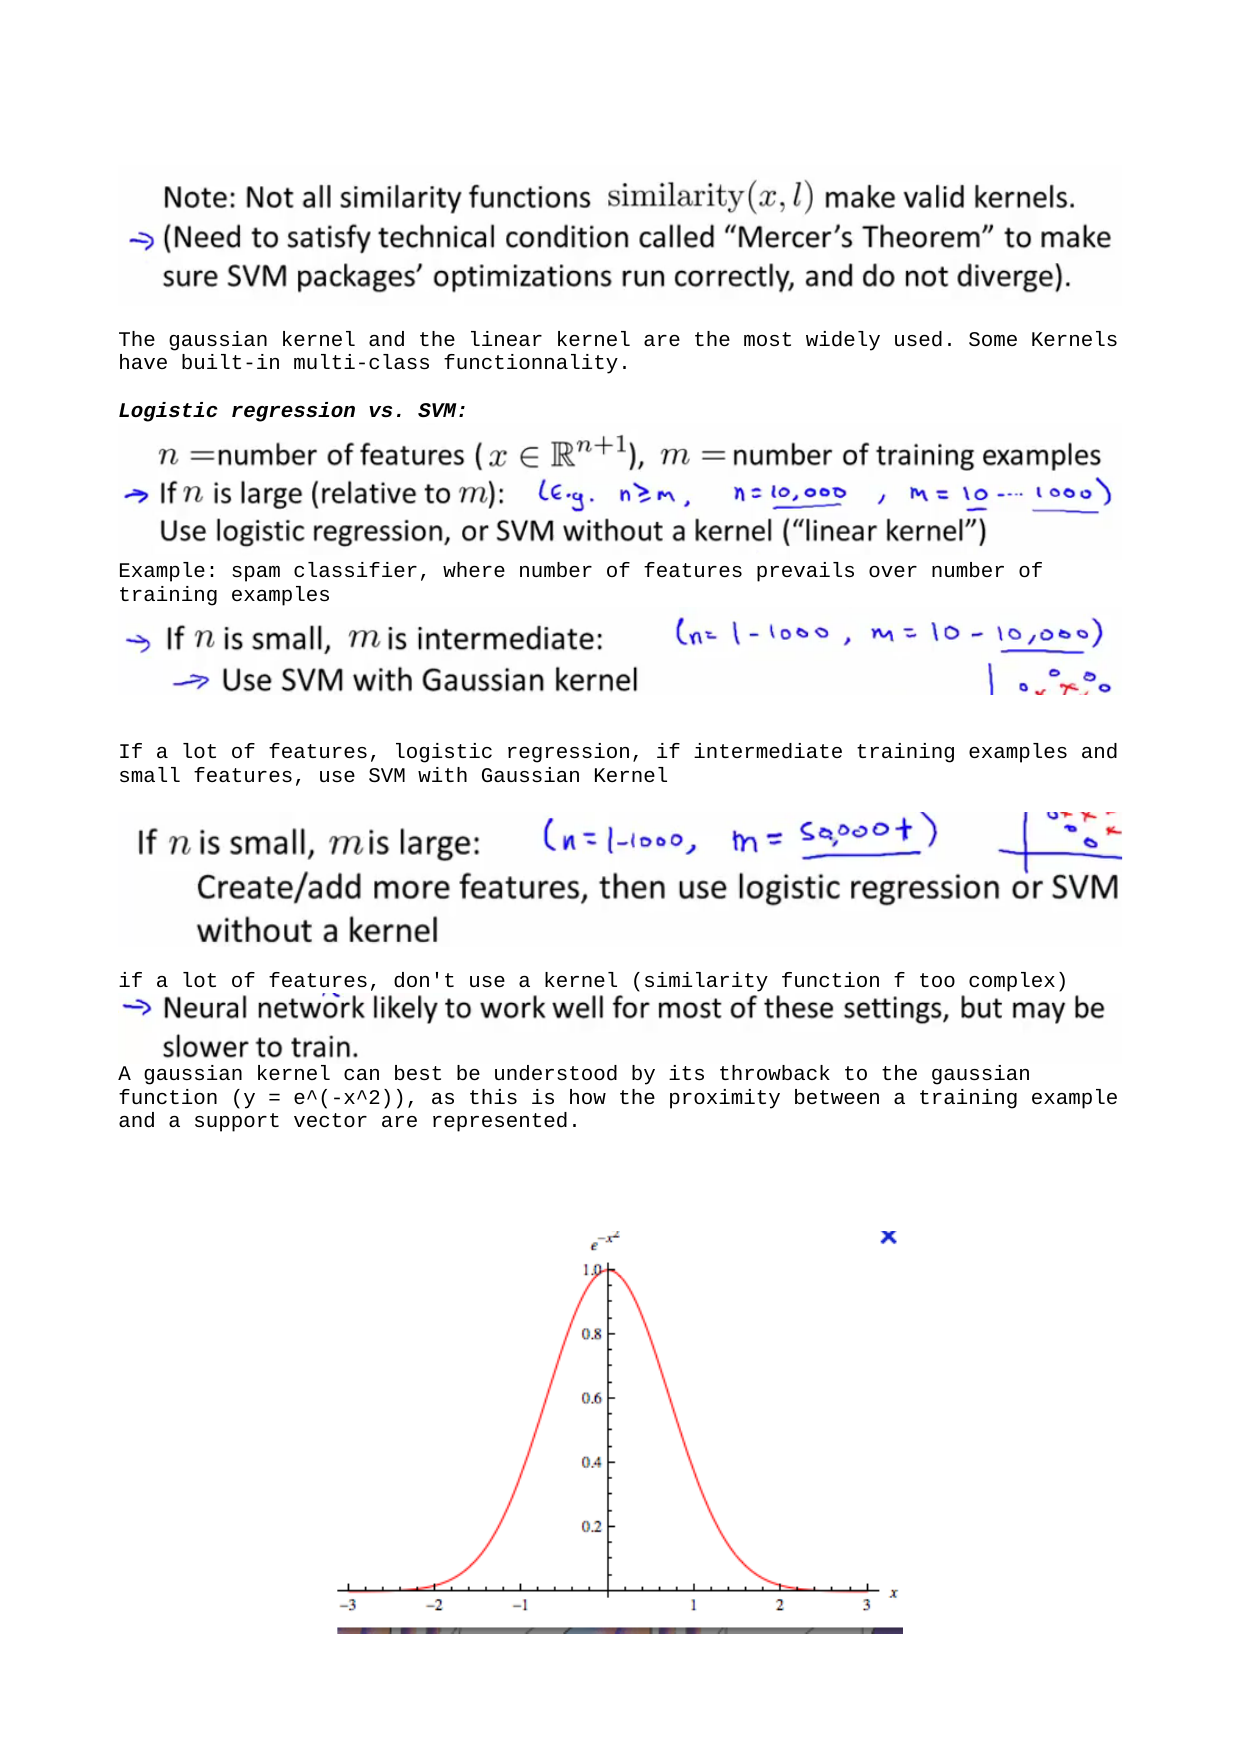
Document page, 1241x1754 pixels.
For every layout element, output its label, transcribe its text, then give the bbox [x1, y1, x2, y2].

picture [118, 165, 1123, 306]
picture [337, 1231, 903, 1634]
text If a lot of features, logistic regression, if intermediate training examples and small features, use SVM with Gaussian Kernel [118, 741, 1122, 789]
picture [118, 993, 1123, 1064]
text Example: spam classifier, where number of features prevails over number of training examples [118, 560, 1122, 607]
text A gaussian kernel can best be understood by its throwback to the gaussian function (y = e^(-x^2)), as this is how the proximity between a training example and a support vector are represented. [118, 1064, 1122, 1134]
text The gaussian kernel and the linear kernel are the most widely used. Some Kernels have built-in multi-class functionnality. [118, 329, 1122, 376]
picture [118, 812, 1123, 947]
text if a lot of features, don't use a kernel (similarity function f too complex) [118, 970, 1122, 993]
picture [118, 423, 1123, 560]
text Logistic regression vs. SVM: [118, 400, 1122, 423]
picture [118, 607, 1123, 695]
